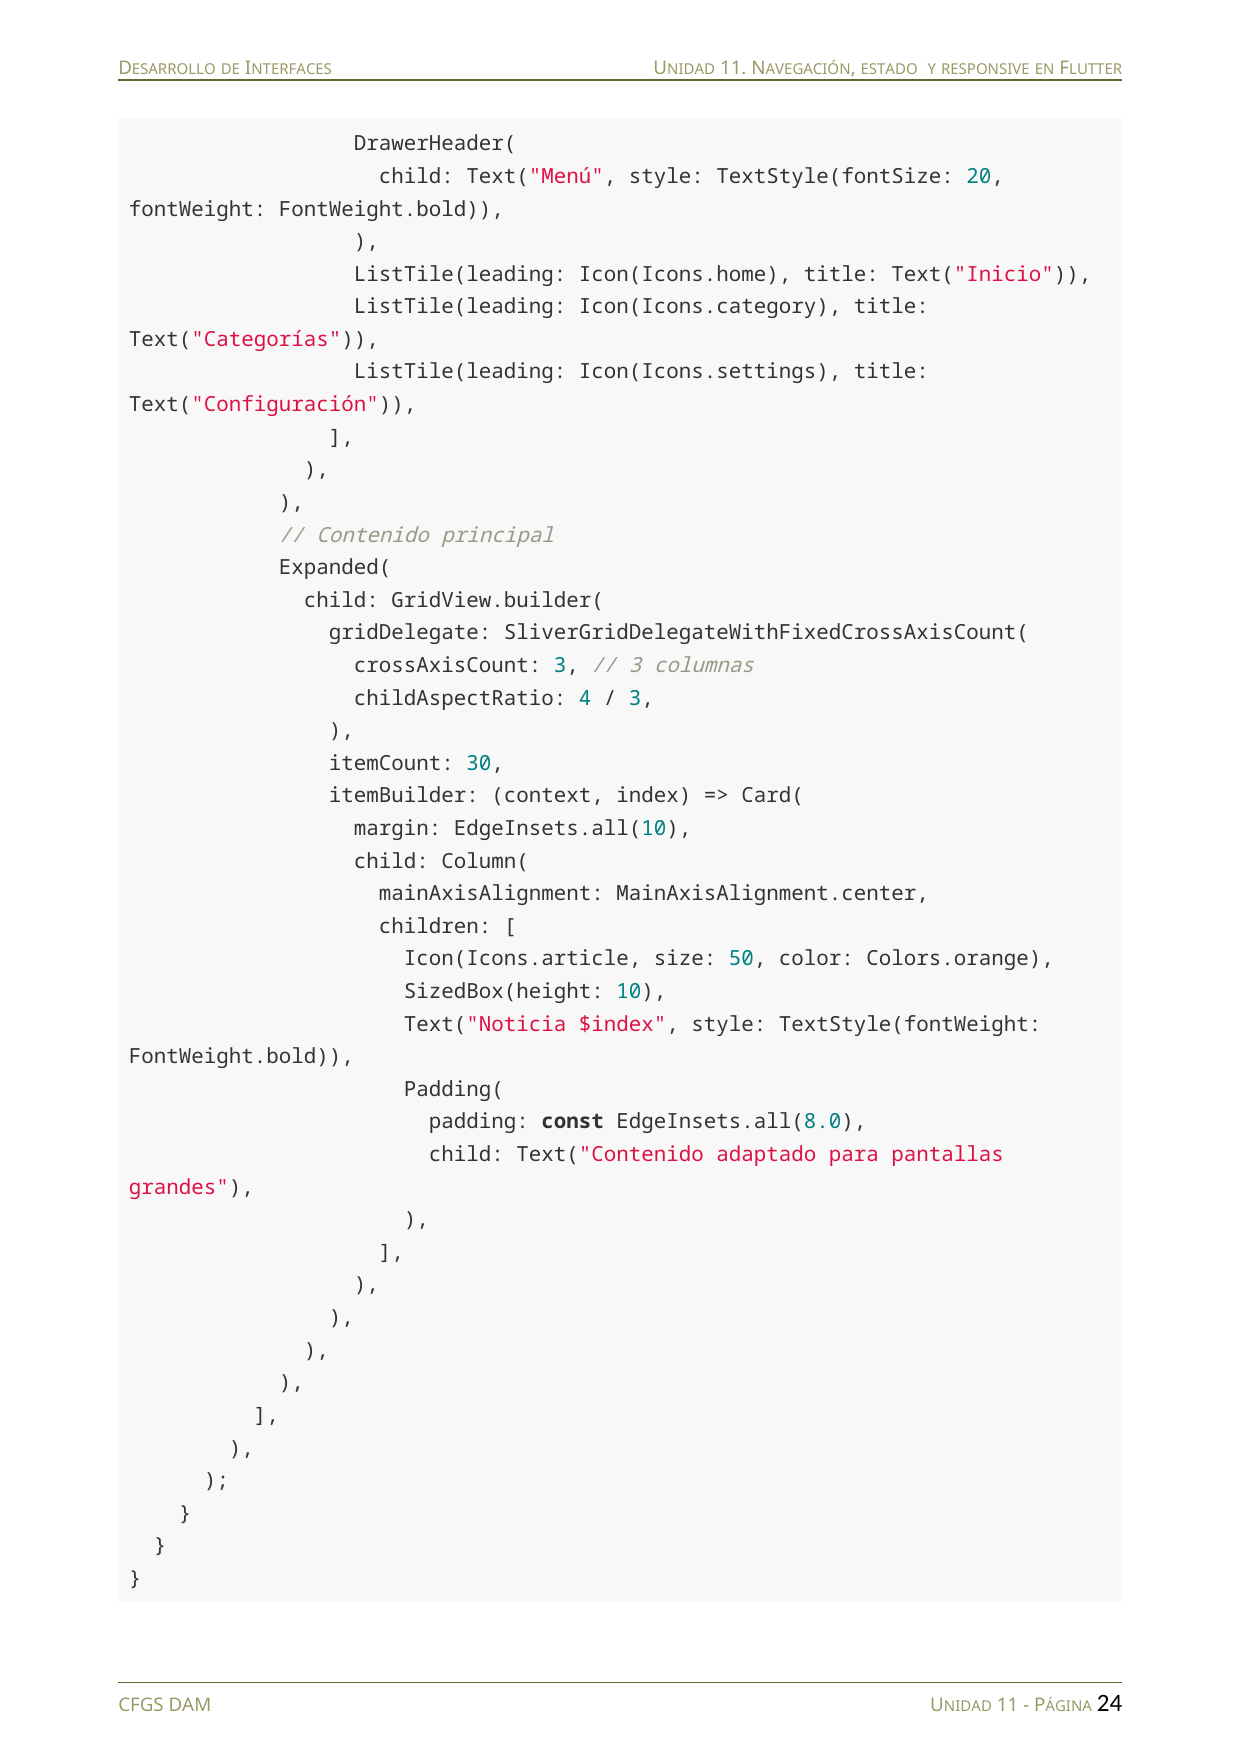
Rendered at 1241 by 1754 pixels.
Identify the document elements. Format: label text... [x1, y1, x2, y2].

table_header DrawerHeader( child: Text("Menú", style: TextStyle(fontSize: 20, fontWeight: FontWeight.bold)), ), ListTile(leading: Icon(Icons.home), title: Text("Inicio")), ListTile(leading: Icon(Icons.category), title: Text("Categorías")), ListTile(leading: Icon(Icons.settings), title: Text("Configuración")), ], ), ), // Contenido principal Expanded( child: GridView.builder( gridDelegate: SliverGridDelegateWithFixedCrossAxisCount( crossAxisCount: 3, // 3 columnas childAspectRatio: 4 / 3, ), itemCount: 30, itemBuilder: (context, index) => Card( margin: EdgeInsets.all(10), child: Column( mainAxisAlignment: MainAxisAlignment.center, children: [ Icon(Icons.article, size: 50, color: Colors.orange), SizedBox(height: 10), Text("Noticia $index", style: TextStyle(fontWeight: FontWeight.bold)), Padding( padding: const EdgeInsets.all(8.0), child: Text("Contenido adaptado para pantallas grandes"), ), ], ), ), ), ), ], ), ); } } } [118, 118, 1122, 1602]
